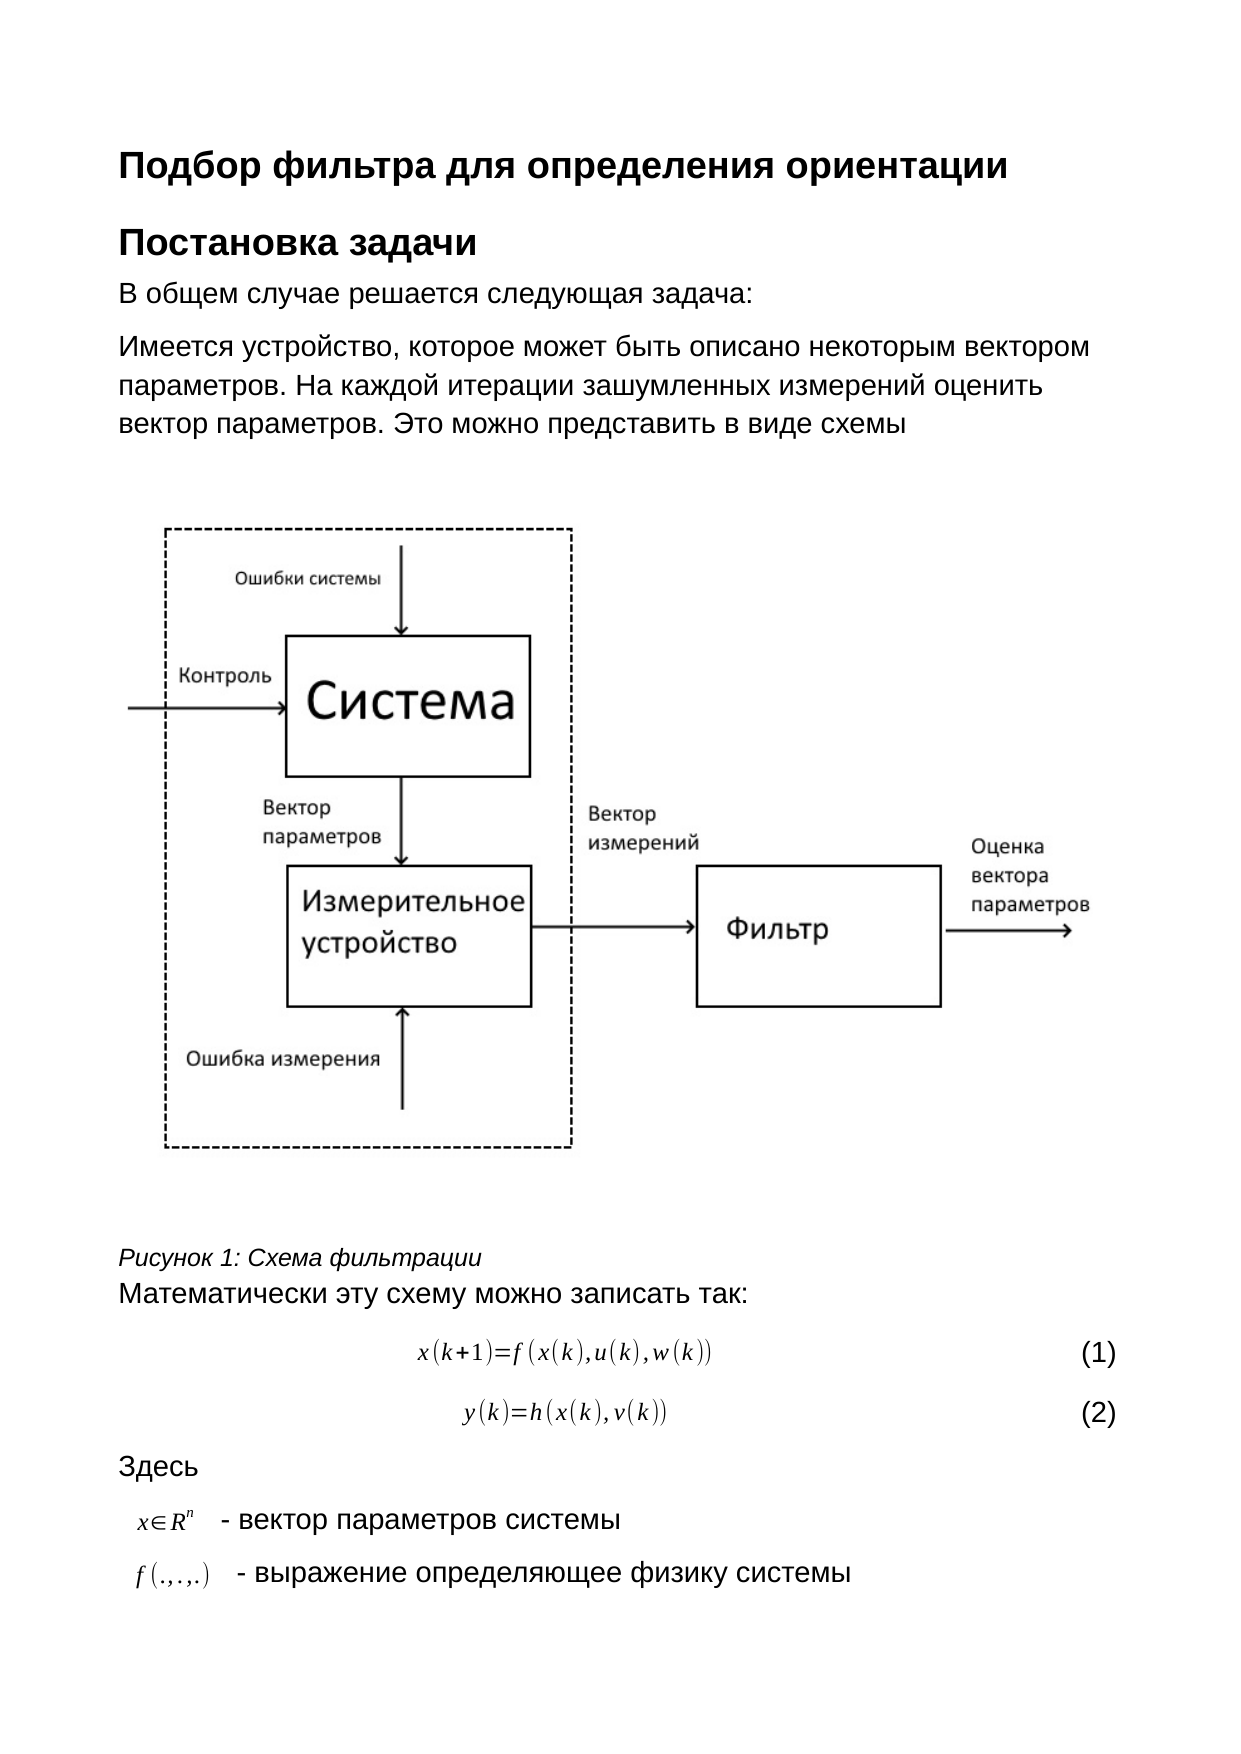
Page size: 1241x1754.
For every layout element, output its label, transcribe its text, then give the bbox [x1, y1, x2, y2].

subtitle Подбор фильтра для определения ориентации [118, 143, 1122, 187]
picture [118, 484, 1123, 1238]
text [118, 459, 1122, 484]
text В общем случае решается следующая задача: [118, 276, 1122, 310]
text - выражение определяющее физику системы [118, 1555, 1122, 1589]
table_header (1) [1010, 1330, 1122, 1389]
subtitle Постановка задачи [118, 220, 1122, 264]
text Математически эту схему можно записать так: [118, 1272, 1122, 1310]
text Рисунок 1: Схема фильтрации [118, 1238, 1122, 1272]
table_cell (2) [1010, 1389, 1122, 1449]
text Имеется устройство, которое может быть описано некоторым вектором параметров. На каждой итерации зашумленных измерений оценить вектор параметров. Это можно представить в виде схемы [118, 329, 1122, 440]
text - вектор параметров системы [118, 1502, 1122, 1536]
table_cell [118, 1389, 1010, 1449]
text Здесь [118, 1449, 1122, 1482]
table_header [118, 1330, 1010, 1389]
